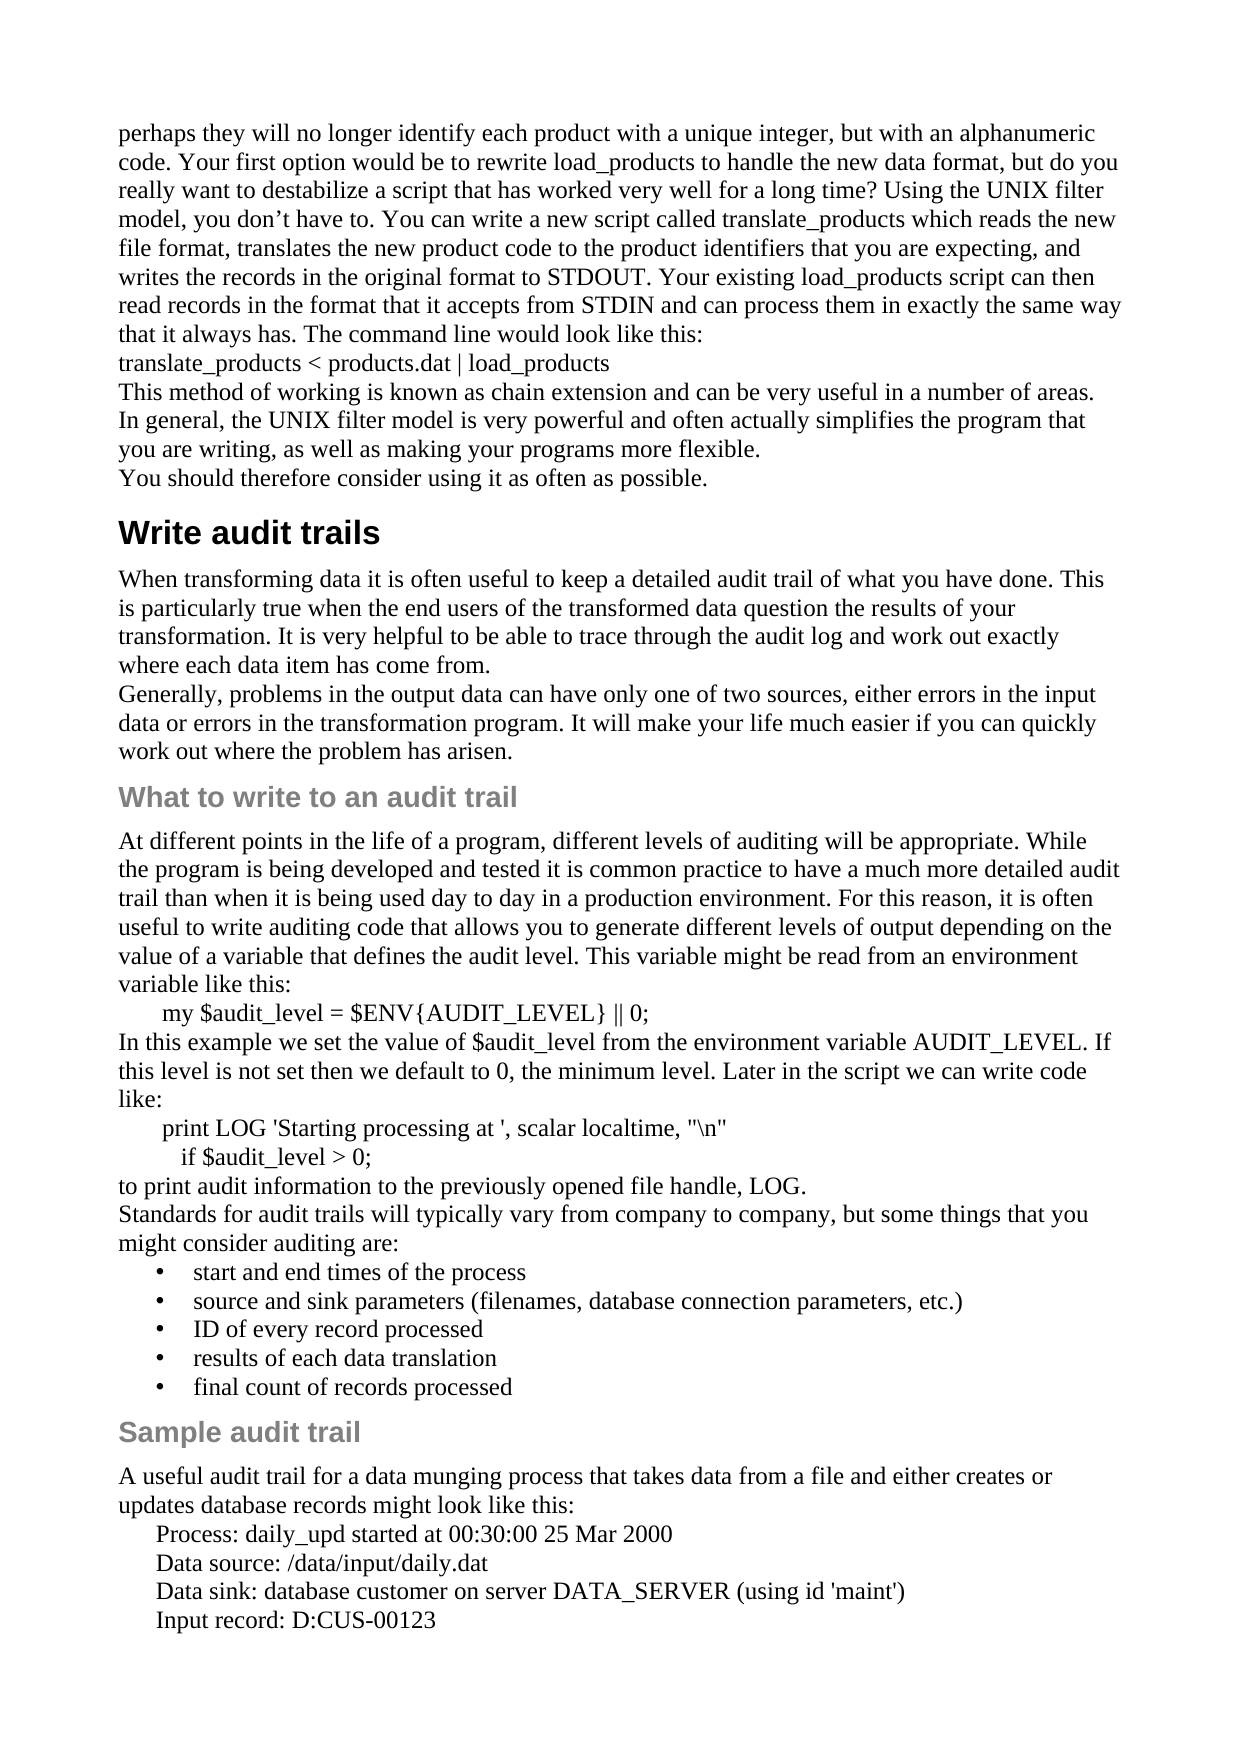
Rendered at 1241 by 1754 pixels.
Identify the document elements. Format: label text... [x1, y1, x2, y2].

text Standards for audit trails will typically vary from company to company, but some things that you might consider auditing are: [118, 1199, 1122, 1257]
text to print audit information to the previously opened file handle, LOG. [118, 1171, 1122, 1199]
list ID of every record processed [156, 1314, 1122, 1343]
text When transforming data it is often useful to keep a detailed audit trail of what you have done. This is particularly true when the end users of the transformed data question the results of your transformation. It is very helpful to be able to trace through the audit log and work out exactly where each data item has come from. [118, 564, 1122, 679]
text At different points in the life of a program, different levels of auditing will be appropriate. While the program is being developed and tested it is common practice to have a much more detailed audit trail than when it is being used day to day in a production environment. For this reason, it is often useful to write auditing code that allows you to generate different levels of output depending on the value of a variable that defines the audit level. This variable might be read from an environment variable like this: [118, 826, 1122, 998]
subtitle What to write to an audit trail [118, 780, 1122, 813]
text model, you don’t have to. You can write a new script called translate_products which reads the new file format, translates the new product code to the product identifiers that you are expecting, and writes the records in the original format to STDOUT. Your existing load_products script can then read records in the format that it accepts from STDIN and can process them in exactly the same way that it always has. The command line would look like this: [118, 204, 1122, 348]
text translate_products < products.dat | load_products [118, 348, 1122, 377]
text In this example we set the value of $audit_level from the environment variable AUDIT_LEVEL. If this level is not set then we default to 0, the minimum level. Later in the script we can write code like: [118, 1027, 1122, 1113]
text Input record: D:CUS-00123 [118, 1605, 1122, 1634]
list source and sink parameters (filenames, database connection parameters, etc.) [156, 1286, 1122, 1314]
text In general, the UNIX filter model is very powerful and often actually simplifies the program that you are writing, as well as making your programs more flexible. [118, 406, 1122, 463]
subtitle Write audit trails [118, 513, 1122, 551]
text Data source: /data/input/daily.dat [118, 1548, 1122, 1576]
list start and end times of the process [156, 1257, 1122, 1286]
text This method of working is known as chain extension and can be very useful in a number of areas. [118, 377, 1122, 406]
list results of each data translation [156, 1343, 1122, 1372]
text my $audit_level = $ENV{AUDIT_LEVEL} || 0; [118, 998, 1122, 1027]
text print LOG 'Starting processing at ', scalar localtime, "\n" [118, 1113, 1122, 1142]
list final count of records processed [156, 1372, 1122, 1401]
text Data sink: database customer on server DATA_SERVER (using id 'maint') [118, 1576, 1122, 1605]
subtitle Sample audit trail [118, 1415, 1122, 1449]
text A useful audit trail for a data munging process that takes data from a file and either creates or updates database records might look like this: [118, 1461, 1122, 1519]
text Process: daily_upd started at 00:30:00 25 Mar 2000 [118, 1519, 1122, 1548]
text Generally, problems in the output data can have only one of two sources, either errors in the input data or errors in the transformation program. It will make your life much easier if you can quickly work out where the problem has arisen. [118, 679, 1122, 765]
text You should therefore consider using it as often as possible. [118, 463, 1122, 492]
text if $audit_level > 0; [118, 1142, 1122, 1171]
text perhaps they will no longer identify each product with a unique integer, but with an alphanumeric code. Your first option would be to rewrite load_products to handle the new data format, but do you really want to destabilize a script that has worked very well for a long time? Using the UNIX filter [118, 118, 1122, 204]
